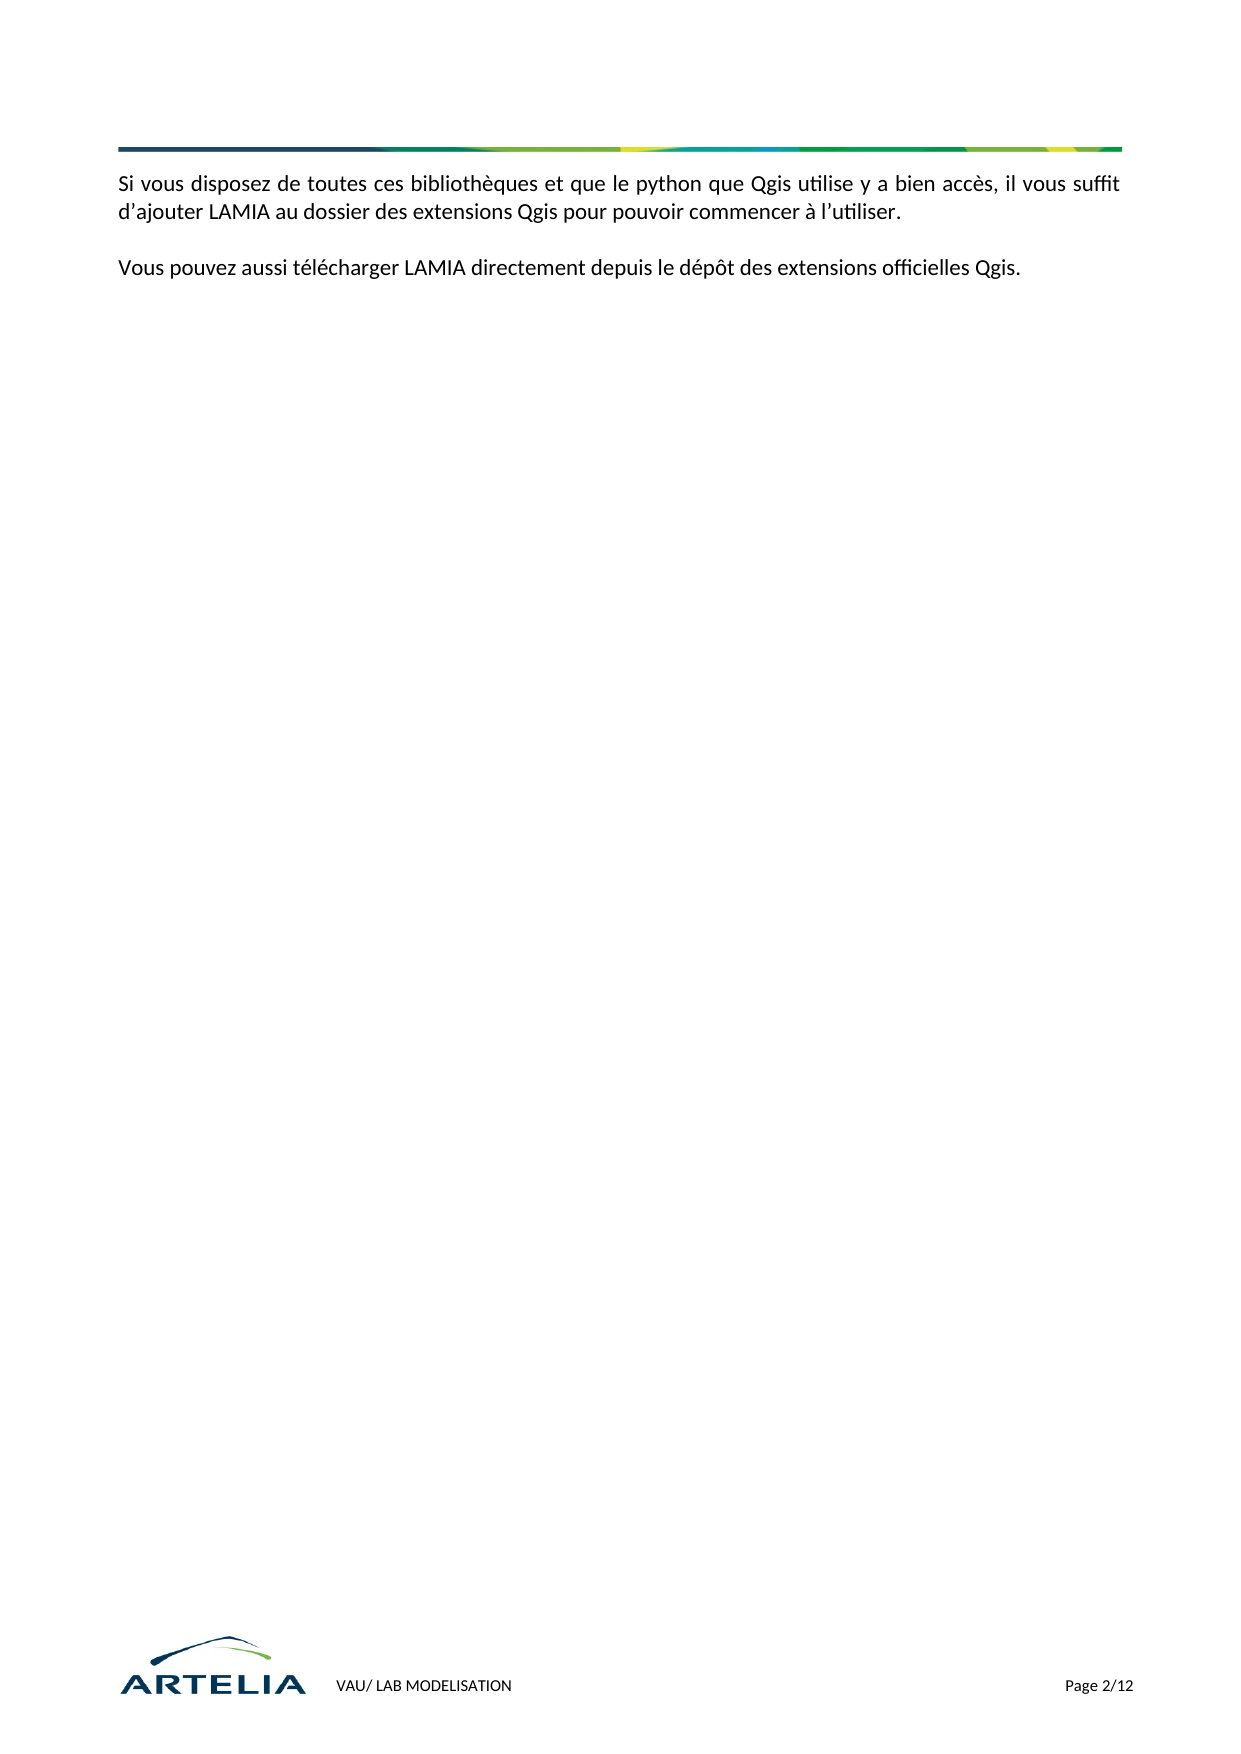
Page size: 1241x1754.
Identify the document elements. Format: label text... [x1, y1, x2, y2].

picture [766, 147, 1123, 152]
text Vous pouvez aussi télécharger LAMIA directement depuis le dépôt des extensions officielles Qgis. [118, 253, 1122, 282]
picture [118, 147, 766, 152]
picture [118, 1634, 308, 1696]
text Si vous disposez de toutes ces bibliothèques et que le python que Qgis utilise y a bien accès, il vous suffit d’ajouter LAMIA au dossier des extensions Qgis pour pouvoir commencer à l’utiliser. [118, 169, 1122, 226]
